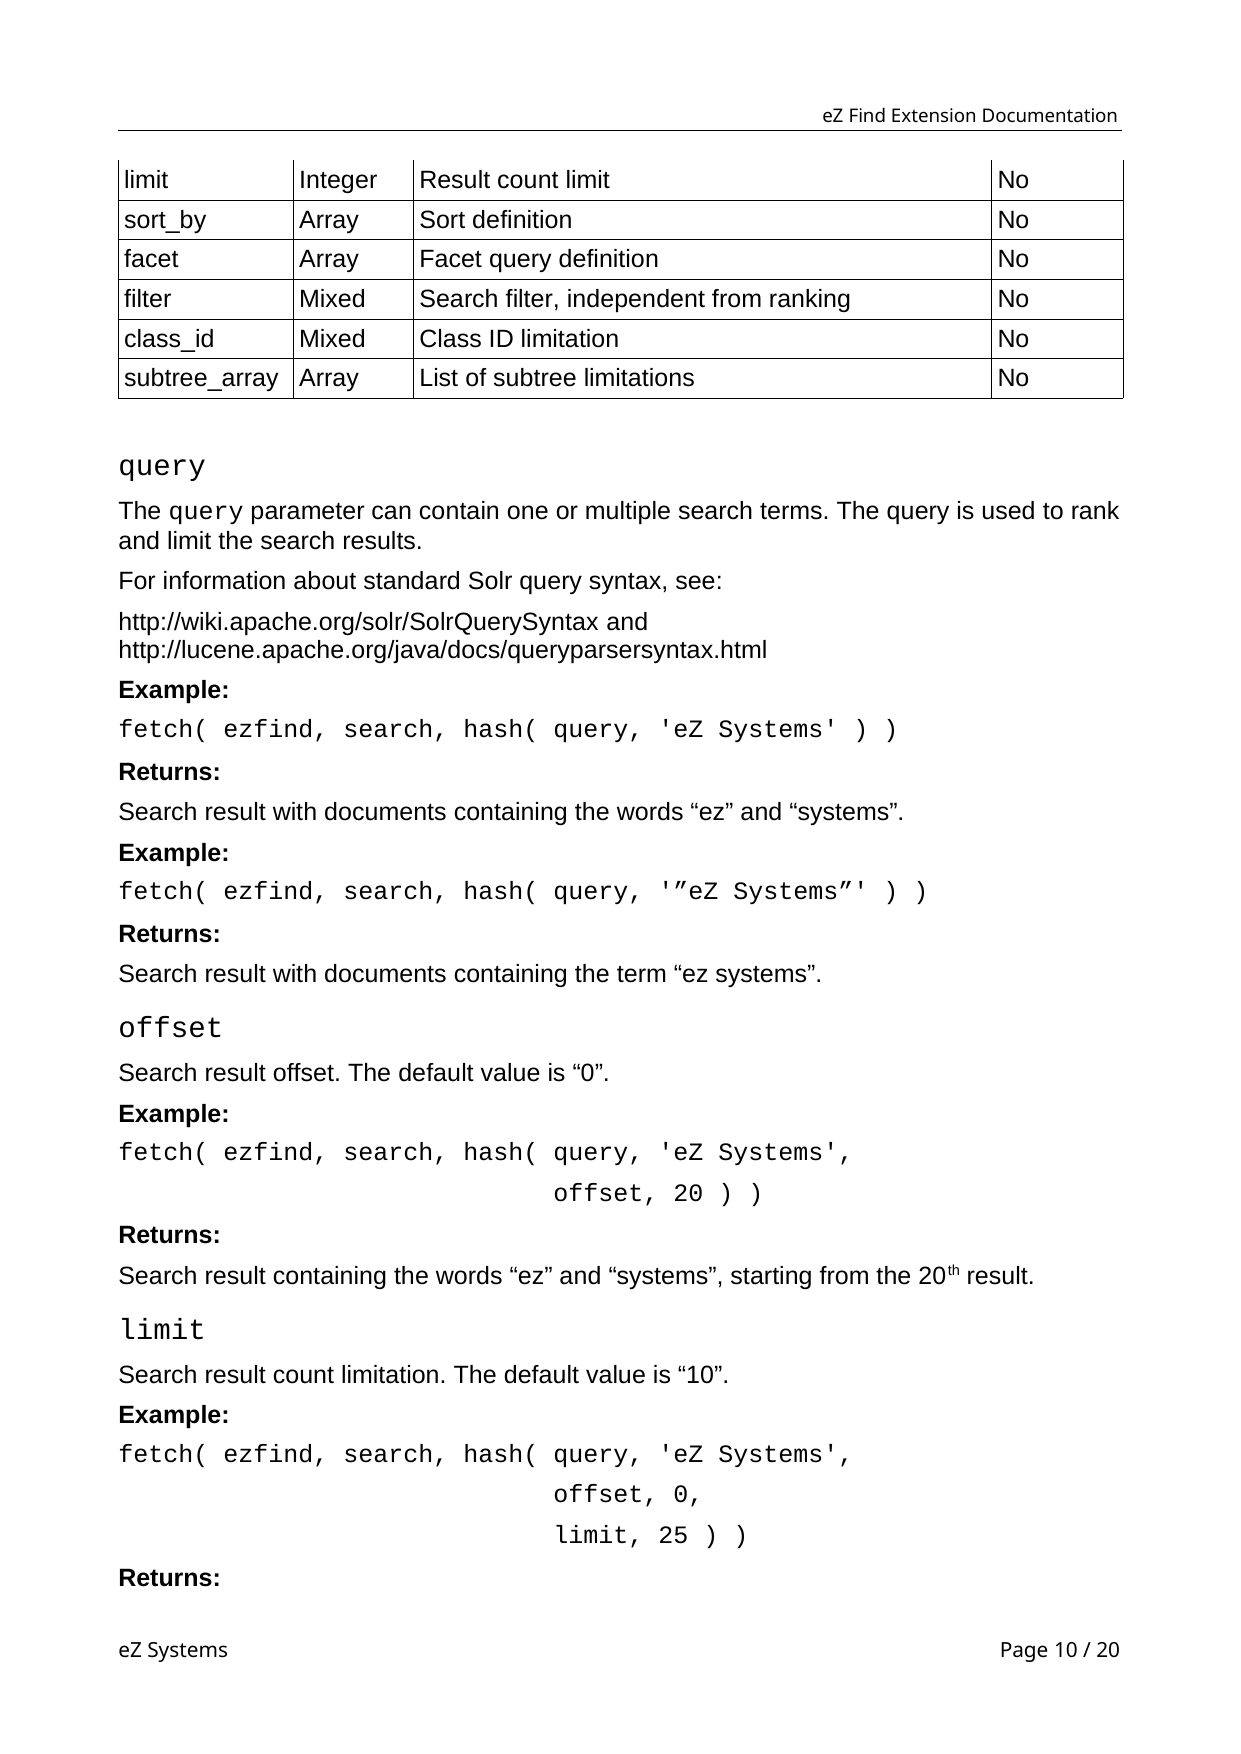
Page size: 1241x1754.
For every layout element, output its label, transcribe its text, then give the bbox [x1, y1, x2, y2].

table_cell No [992, 240, 1123, 279]
text Search result with documents containing the term “ez systems”. [118, 960, 1122, 988]
text offset, 20 ) ) [118, 1181, 1122, 1209]
table_cell No [992, 160, 1123, 200]
text Returns: [118, 1221, 1122, 1249]
table_cell Class ID limitation [414, 320, 991, 358]
table_cell List of subtree limitations [414, 359, 991, 398]
text Search result count limitation. The default value is “10”. [118, 1360, 1122, 1388]
table_cell No [992, 320, 1123, 358]
subtitle offset [118, 1013, 1122, 1046]
table_cell subtree_array [119, 359, 293, 398]
table_cell Mixed [294, 280, 413, 319]
text Search result with documents containing the words “ez” and “systems”. [118, 798, 1122, 826]
subtitle query [118, 451, 1122, 484]
table_cell sort_by [119, 201, 293, 239]
table_cell Array [294, 201, 413, 239]
table_cell facet [119, 240, 293, 279]
text The query parameter can contain one or multiple search terms. The query is used to rank and limit the search results. [118, 496, 1122, 554]
table_cell Sort definition [414, 201, 991, 239]
table_cell Facet query definition [414, 240, 991, 279]
text Returns: [118, 757, 1122, 785]
text http://wiki.apache.org/solr/SolrQuerySyntax and http://lucene.apache.org/java/docs/queryparsersyntax.html [118, 608, 1122, 664]
text Returns: [118, 920, 1122, 948]
table_cell filter [119, 280, 293, 319]
table_cell limit [119, 160, 293, 200]
table_cell No [992, 359, 1123, 398]
text fetch( ezfind, search, hash( query, 'eZ Systems', [118, 1441, 1122, 1469]
table_cell Integer [294, 160, 413, 200]
table_cell Array [294, 240, 413, 279]
subtitle limit [118, 1315, 1122, 1348]
text Returns: [118, 1563, 1122, 1592]
table_cell Result count limit [414, 160, 991, 200]
text fetch( ezfind, search, hash( query, 'eZ Systems' ) ) [118, 717, 1122, 745]
text Example: [118, 838, 1122, 866]
table_cell Search filter, independent from ranking [414, 280, 991, 319]
text limit, 25 ) ) [118, 1523, 1122, 1551]
table_cell class_id [119, 320, 293, 358]
text Search result containing the words “ez” and “systems”, starting from the 20th result. [118, 1262, 1122, 1290]
text Example: [118, 1401, 1122, 1429]
text fetch( ezfind, search, hash( query, '”eZ Systems”' ) ) [118, 879, 1122, 907]
text fetch( ezfind, search, hash( query, 'eZ Systems', [118, 1140, 1122, 1168]
table_cell Array [294, 359, 413, 398]
text offset, 0, [118, 1482, 1122, 1510]
text Search result offset. The default value is “0”. [118, 1059, 1122, 1087]
table_cell No [992, 280, 1123, 319]
text Example: [118, 676, 1122, 704]
text For information about standard Solr query syntax, see: [118, 567, 1122, 595]
table_cell No [992, 201, 1123, 239]
table_cell Mixed [294, 320, 413, 358]
text Example: [118, 1099, 1122, 1127]
